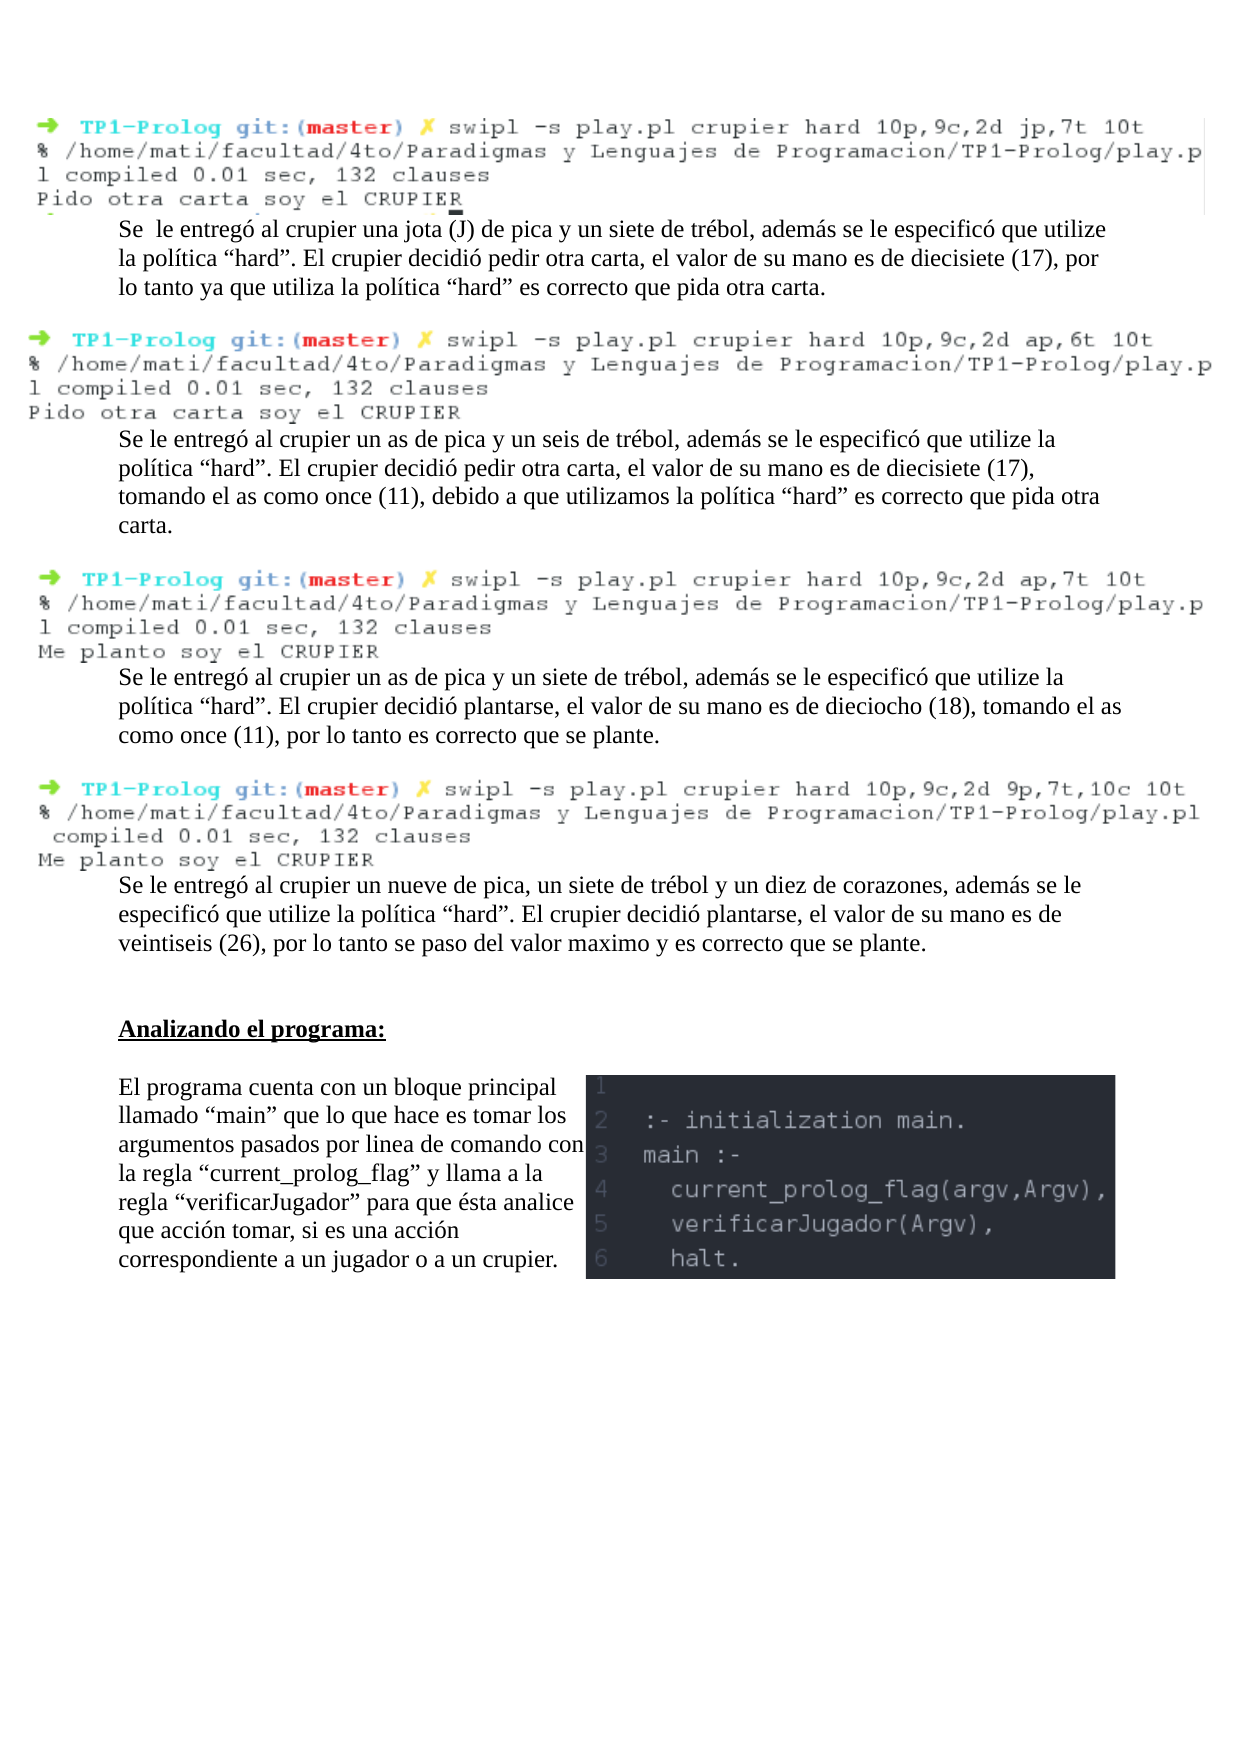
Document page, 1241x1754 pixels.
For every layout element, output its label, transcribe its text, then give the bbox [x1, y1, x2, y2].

text Se le entregó al crupier un nueve de pica, un siete de trébol y un diez de corazones, además se le especificó que utilize la política “hard”. El crupier decidió plantarse, el valor de su mano es de veintiseis (26), por lo tanto se paso del valor maximo y es correcto que se plante. [118, 871, 1122, 957]
picture [37, 777, 1203, 871]
text Se le entregó al crupier un as de pica y un siete de trébol, además se le especificó que utilize la política “hard”. El crupier decidió plantarse, el valor de su mano es de dieciocho (18), tomando el as como once (11), por lo tanto es correcto que se plante. [118, 663, 1122, 748]
picture [28, 329, 1213, 424]
picture [35, 118, 1205, 215]
text Analizando el programa: [118, 1014, 1122, 1043]
text Se le entregó al crupier un as de pica y un seis de trébol, además se le especificó que utilize la política “hard”. El crupier decidió pedir otra carta, el valor de su mano es de diecisiete (17), tomando el as como once (11), debido a que utilizamos la política “hard” es correcto que pida otra carta. [118, 424, 1122, 539]
picture [37, 567, 1203, 663]
picture [585, 1075, 1116, 1279]
text El programa cuenta con un bloque principal llamado “main” que lo que hace es tomar los argumentos pasados por linea de comando con la regla “current_prolog_flag” y llama a la regla “verificarJugador” para que ésta analice que acción tomar, si es una acción correspondiente a un jugador o a un crupier. [118, 1072, 1122, 1273]
text Se le entregó al crupier una jota (J) de pica y un siete de trébol, además se le especificó que utilize la política “hard”. El crupier decidió pedir otra carta, el valor de su mano es de diecisiete (17), por lo tanto ya que utiliza la política “hard” es correcto que pida otra carta. [118, 215, 1122, 301]
